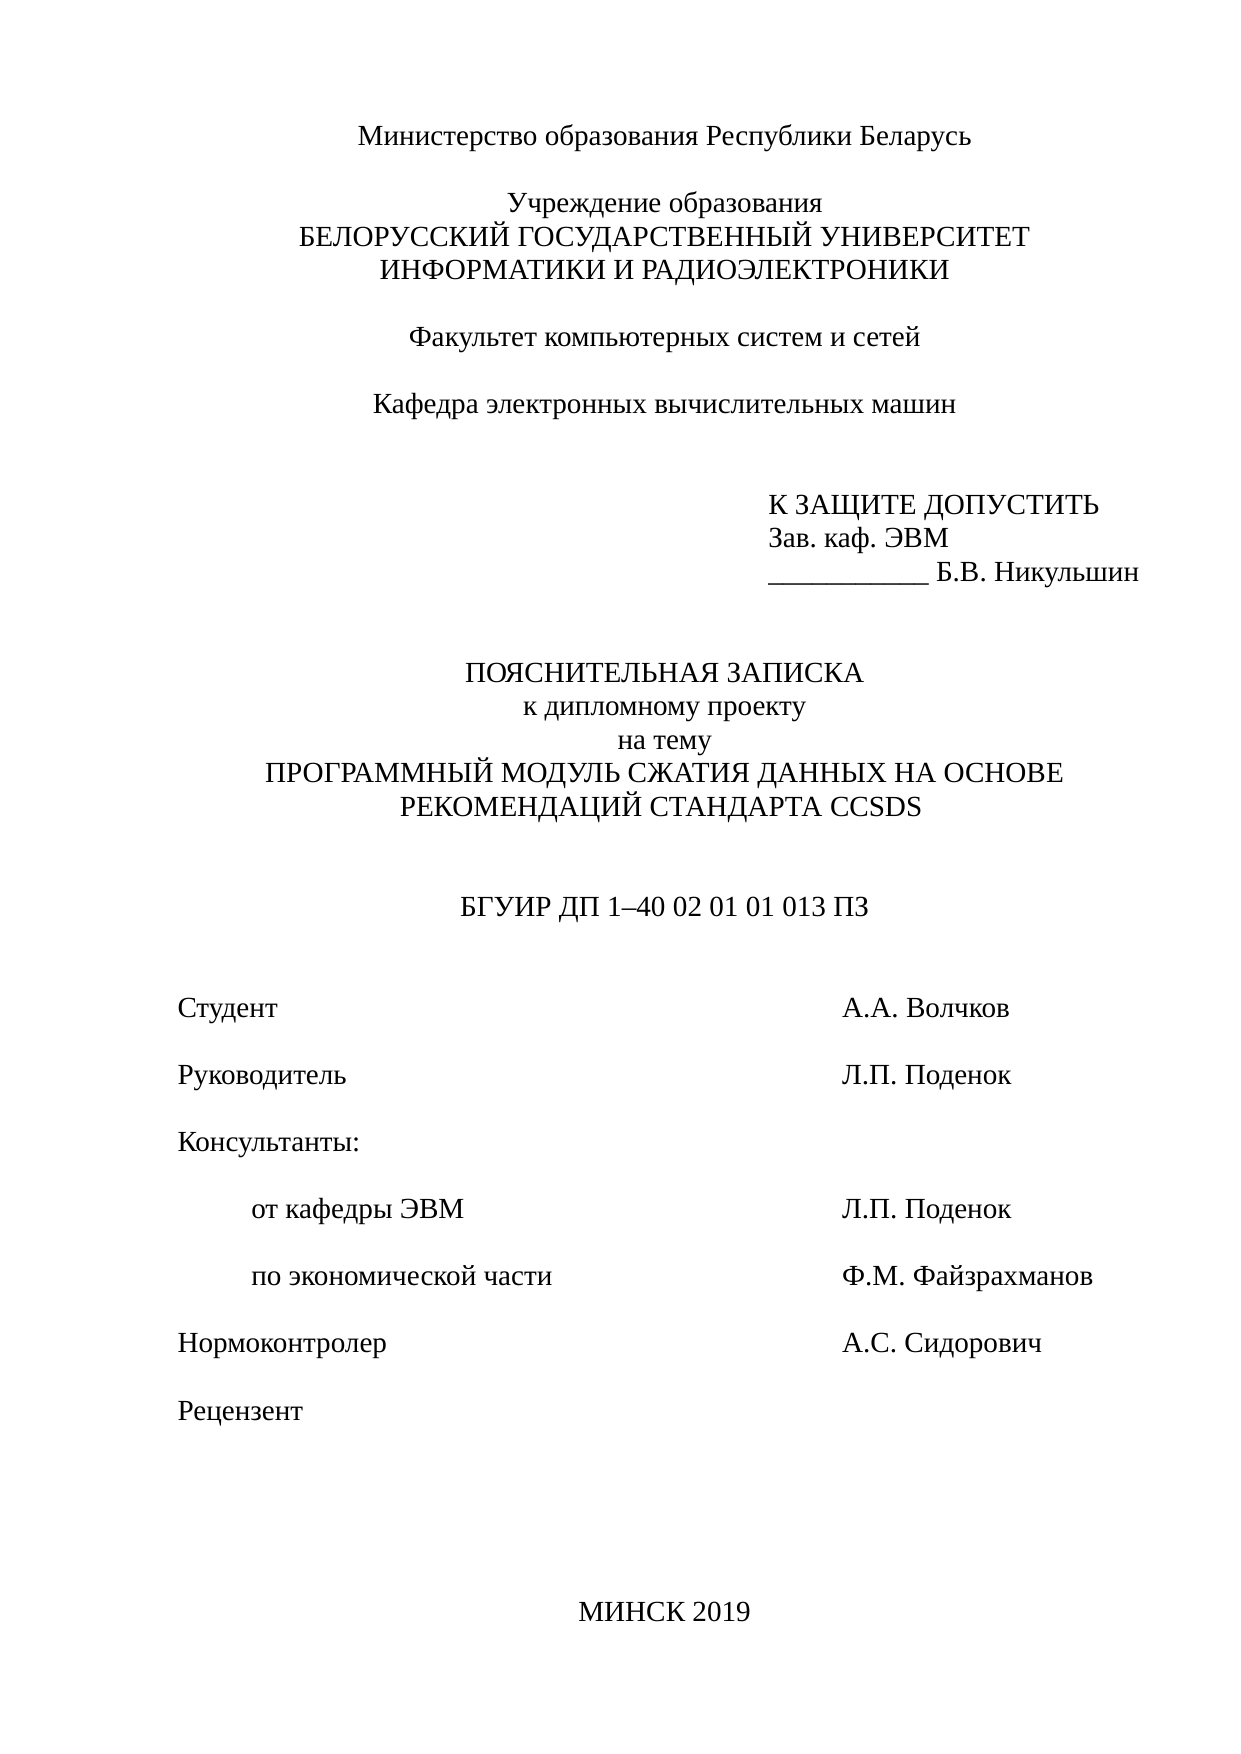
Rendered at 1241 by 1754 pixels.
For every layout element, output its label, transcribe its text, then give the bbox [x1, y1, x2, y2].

text Студент А.А. Волчков [177, 990, 1152, 1024]
text ПРОГРАММНЫЙ МОДУЛЬ СЖАТИЯ ДАННЫХ НА ОСНОВЕ РЕКОМЕНДАЦИЙ СТАНДАРТА CCSDS [177, 755, 1152, 822]
text Кафедра электронных вычислительных машин [177, 386, 1152, 420]
text БЕЛОРУССКИЙ ГОСУДАРСТВЕННЫЙ УНИВЕРСИТЕТ [177, 219, 1152, 252]
text Консультанты: [177, 1124, 1152, 1158]
text МИНСК 2019 [177, 1594, 1152, 1627]
text к дипломному проекту [177, 688, 1152, 722]
text Рецензент [177, 1393, 1152, 1426]
text Руководитель Л.П. Поденок [177, 1057, 1152, 1091]
text ИНФОРМАТИКИ И РАДИОЭЛЕКТРОНИКИ [177, 252, 1152, 286]
text Зав. каф. ЭВМ [177, 521, 1152, 554]
text К ЗАЩИТЕ ДОПУСТИТЬ [177, 487, 1152, 521]
text Нормоконтролер А.С. Сидорович [177, 1326, 1152, 1359]
text БГУИР ДП 1–40 02 01 01 013 ПЗ [177, 889, 1152, 923]
text на тему [177, 722, 1152, 755]
text по экономической части Ф.М. Файзрахманов [177, 1258, 1152, 1292]
text Министерство образования Республики Беларусь [177, 118, 1152, 152]
text Учреждение образования [177, 185, 1152, 219]
text Факультет компьютерных систем и сетей [177, 319, 1152, 353]
text от кафедры ЭВМ Л.П. Поденок [177, 1191, 1152, 1225]
text ПОЯСНИТЕЛЬНАЯ ЗАПИСКА [177, 655, 1152, 688]
text ___________ Б.В. Никульшин [177, 554, 1152, 588]
